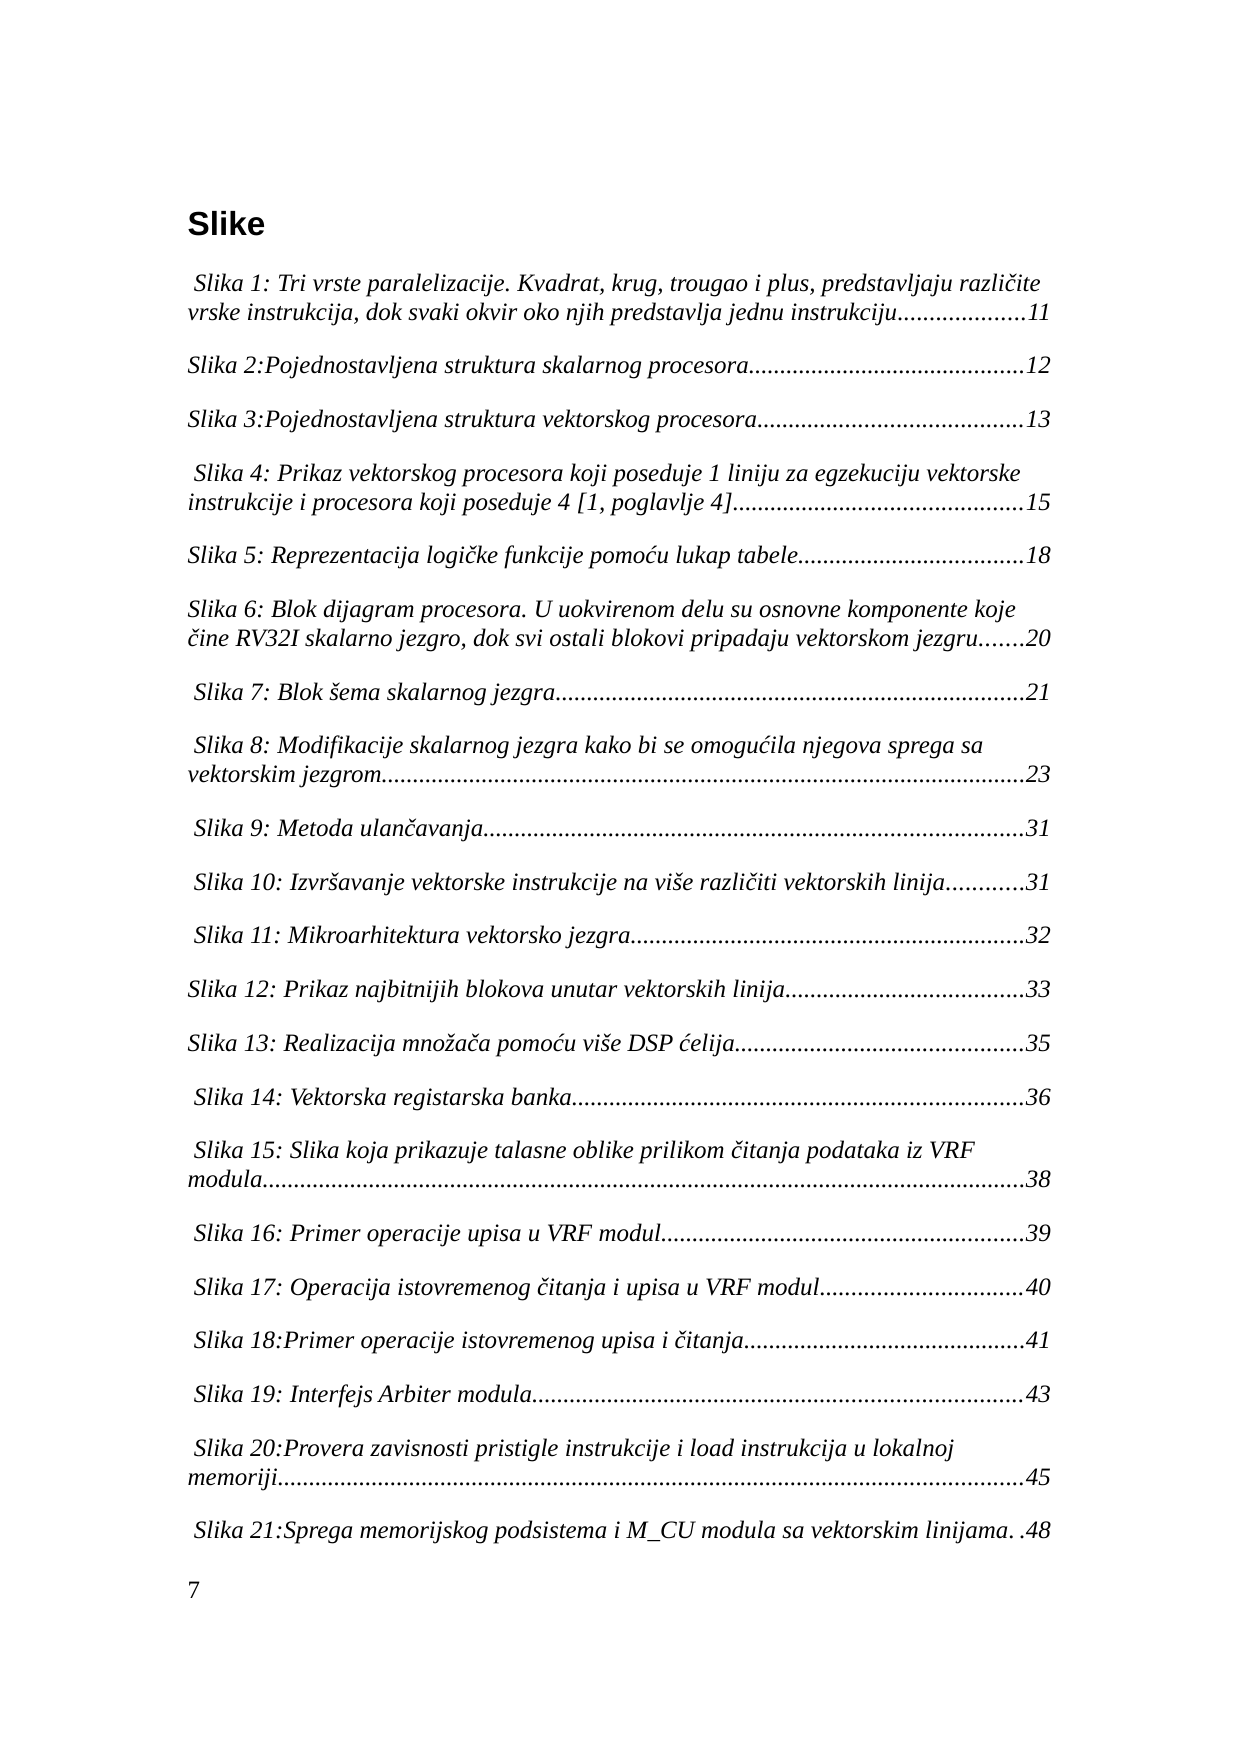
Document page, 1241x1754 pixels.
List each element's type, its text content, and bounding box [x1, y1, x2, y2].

text Slika 5: Reprezentacija logičke funkcije pomoću lukap tabele 18 [187, 540, 1053, 569]
text Slika 2:Pojednostavljena struktura skalarnog procesora 12 [187, 350, 1053, 379]
subtitle Slike [187, 204, 1053, 243]
text Slika 10: Izvršavanje vektorske instrukcije na više različiti vektorskih linija 31 [187, 867, 1053, 895]
text Slika 9: Metoda ulančavanja 31 [187, 813, 1053, 842]
text Slika 17: Operacija istovremenog čitanja i upisa u VRF modul 40 [187, 1272, 1053, 1300]
text Slika 14: Vektorska registarska banka 36 [187, 1082, 1053, 1110]
text Slika 1: Tri vrste paralelizacije. Kvadrat, krug, trougao i plus, predstavljaju različite vrske instrukcija, dok svaki okvir oko njih predstavlja jednu instrukciju 11 [187, 268, 1053, 325]
text Slika 20:Provera zavisnosti pristigle instrukcije i load instrukcija u lokalnoj memoriji 45 [187, 1433, 1053, 1490]
text Slika 8: Modifikacije skalarnog jezgra kako bi se omogućila njegova sprega sa vektorskim jezgrom 23 [187, 730, 1053, 788]
text Slika 7: Blok šema skalarnog jezgra 21 [187, 677, 1053, 705]
text Slika 4: Prikaz vektorskog procesora koji poseduje 1 liniju za egzekuciju vektorske instrukcije i procesora koji poseduje 4 [1, poglavlje 4] 15 [187, 458, 1053, 515]
text Slika 13: Realizacija množača pomoću više DSP ćelija 35 [187, 1028, 1053, 1057]
text Slika 19: Interfejs Arbiter modula 43 [187, 1379, 1053, 1408]
text Slika 6: Blok dijagram procesora. U uokvirenom delu su osnovne komponente koje čine RV32I skalarno jezgro, dok svi ostali blokovi pripadaju vektorskom jezgru 20 [187, 594, 1053, 652]
text Slika 15: Slika koja prikazuje talasne oblike prilikom čitanja podataka iz VRF modula. 38 [187, 1135, 1053, 1193]
text Slika 12: Prikaz najbitnijih blokova unutar vektorskih linija 33 [187, 974, 1053, 1003]
text Slika 18:Primer operacije istovremenog upisa i čitanja 41 [187, 1325, 1053, 1354]
text Slika 16: Primer operacije upisa u VRF modul 39 [187, 1218, 1053, 1247]
text Slika 3:Pojednostavljena struktura vektorskog procesora 13 [187, 404, 1053, 433]
text Slika 21:Sprega memorijskog podsistema i M_CU modula sa vektorskim linijama 48 [187, 1515, 1053, 1544]
text Slika 11: Mikroarhitektura vektorsko jezgra 32 [187, 920, 1053, 949]
